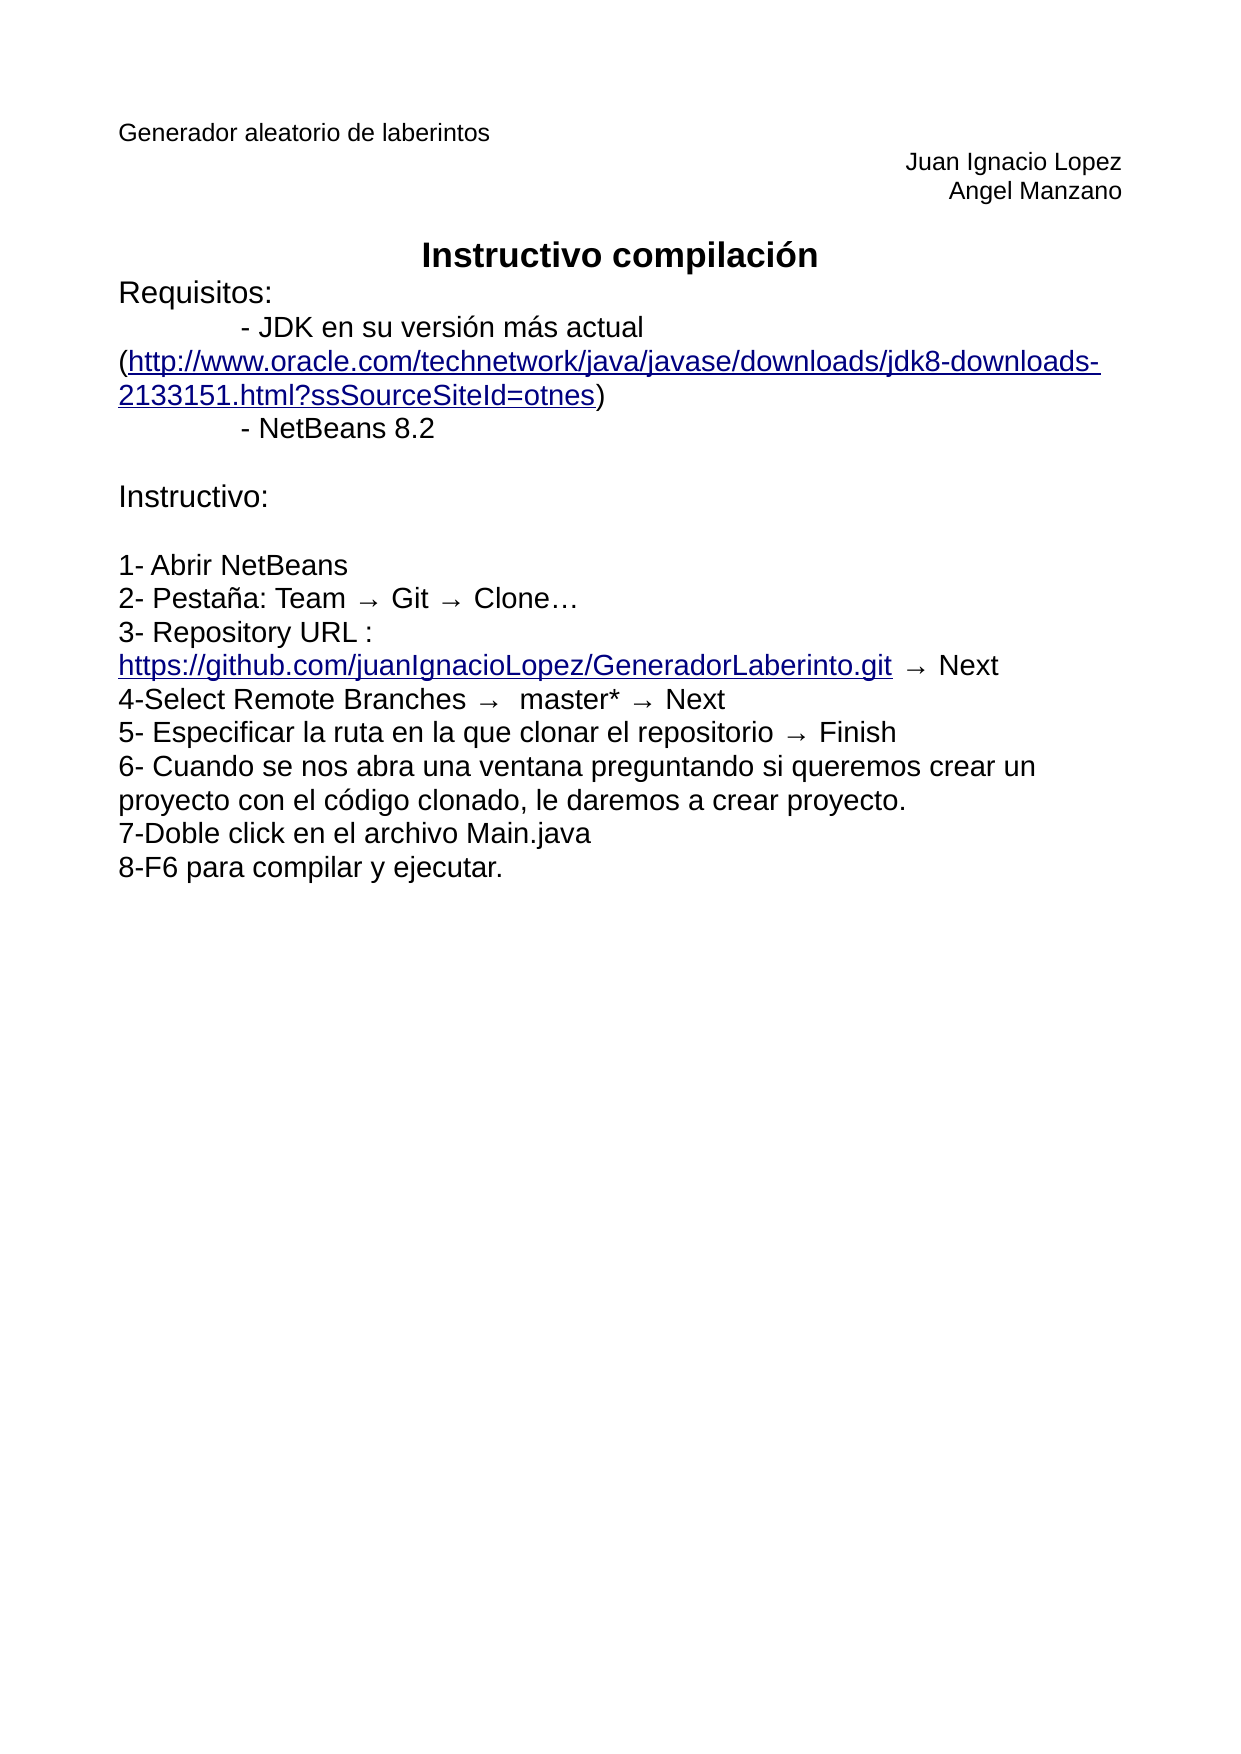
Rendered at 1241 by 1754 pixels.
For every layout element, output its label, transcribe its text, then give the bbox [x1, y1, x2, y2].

text - NetBeans 8.2 [118, 411, 1122, 445]
text 2- Pestaña: Team → Git → Clone… [118, 581, 1122, 615]
text 7-Doble click en el archivo Main.java [118, 816, 1122, 849]
text 5- Especificar la ruta en la que clonar el repositorio → Finish [118, 715, 1122, 749]
text 3- Repository URL : https://github.com/juanIgnacioLopez/GeneradorLaberinto.git → Next [118, 615, 1122, 682]
text 6- Cuando se nos abra una ventana preguntando si queremos crear un proyecto con el código clonado, le daremos a crear proyecto. [118, 749, 1122, 816]
text 1- Abrir NetBeans [118, 548, 1122, 581]
text 8-F6 para compilar y ejecutar. [118, 849, 1122, 883]
text 4-Select Remote Branches → master* → Next [118, 682, 1122, 715]
text Instructivo compilación [118, 234, 1122, 274]
text Requisitos: [118, 274, 1122, 311]
text Instructivo: [118, 478, 1122, 514]
text - JDK en su versión más actual (http://www.oracle.com/technetwork/java/javase/downloads/jdk8-downloads-2133151.html?ssSourceSiteId=otnes) [118, 311, 1122, 411]
